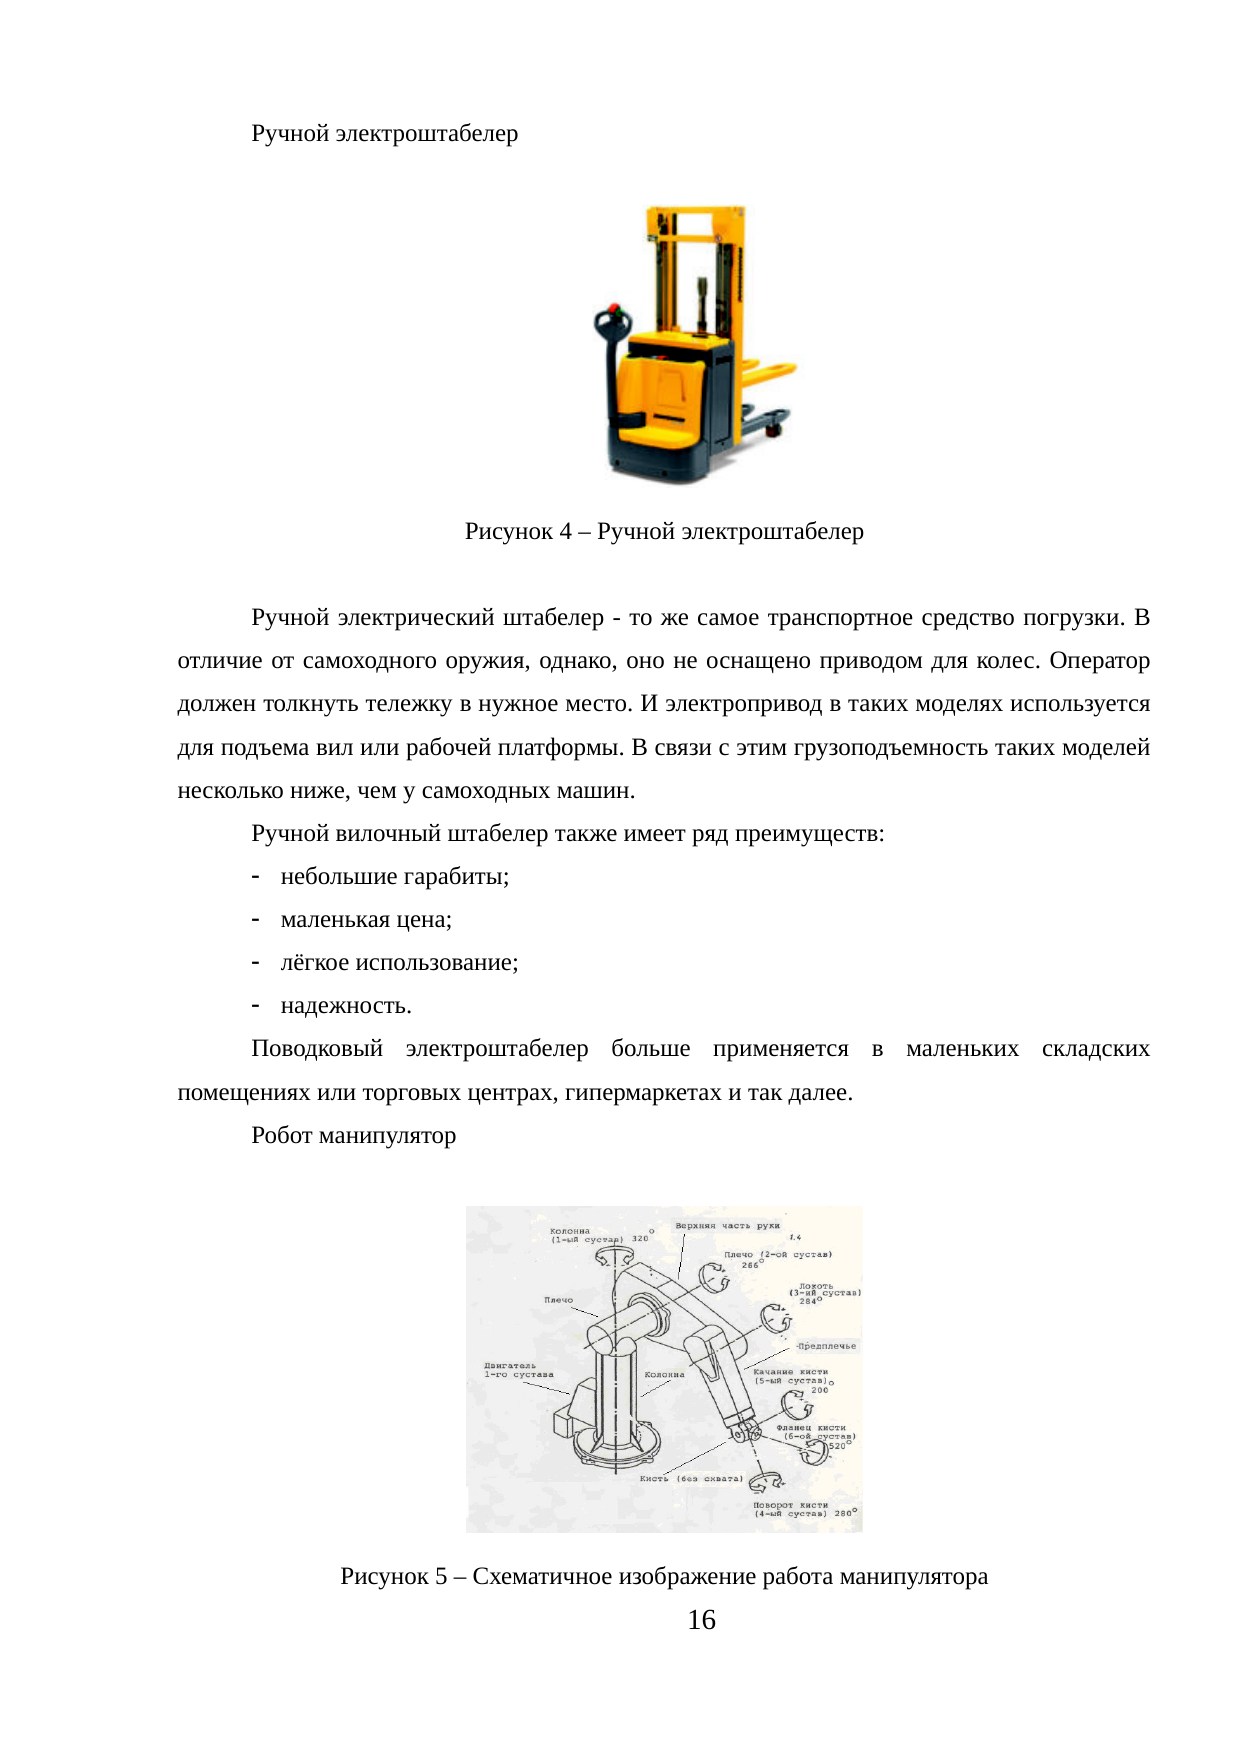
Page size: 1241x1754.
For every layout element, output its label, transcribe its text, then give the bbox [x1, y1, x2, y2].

text Ручной электроштабелер [177, 118, 1152, 147]
picture [430, 204, 899, 488]
text Рисунок 4 – Ручной электроштабелер [177, 204, 1152, 545]
text Робот манипулятор [177, 1120, 1152, 1148]
list маленькая цена; [251, 904, 1152, 933]
text Рисунок 5 – Схематичное изображение работа манипулятора [177, 1206, 1152, 1590]
text Ручной электрический штабелер - то же самое транспортное средство погрузки. В отличие от самоходного оружия, однако, оно не оснащено приводом для колес. Оператор должен толкнуть тележку в нужное место. И электропривод в таких моделях используется для подъема вил или рабочей платформы. В связи с этим грузоподъемность таких моделей несколько ниже, чем у самоходных машин. [177, 602, 1152, 803]
picture [466, 1206, 863, 1533]
list надежность. [251, 990, 1152, 1019]
list лёгкое использование; [251, 947, 1152, 976]
list небольшие гарабиты; [251, 861, 1152, 890]
text Поводковый электроштабелер больше применяется в маленьких складских помещениях или торговых центрах, гипермаркетах и так далее. [177, 1033, 1152, 1105]
text Ручной вилочный штабелер также имеет ряд преимуществ: [177, 818, 1152, 847]
